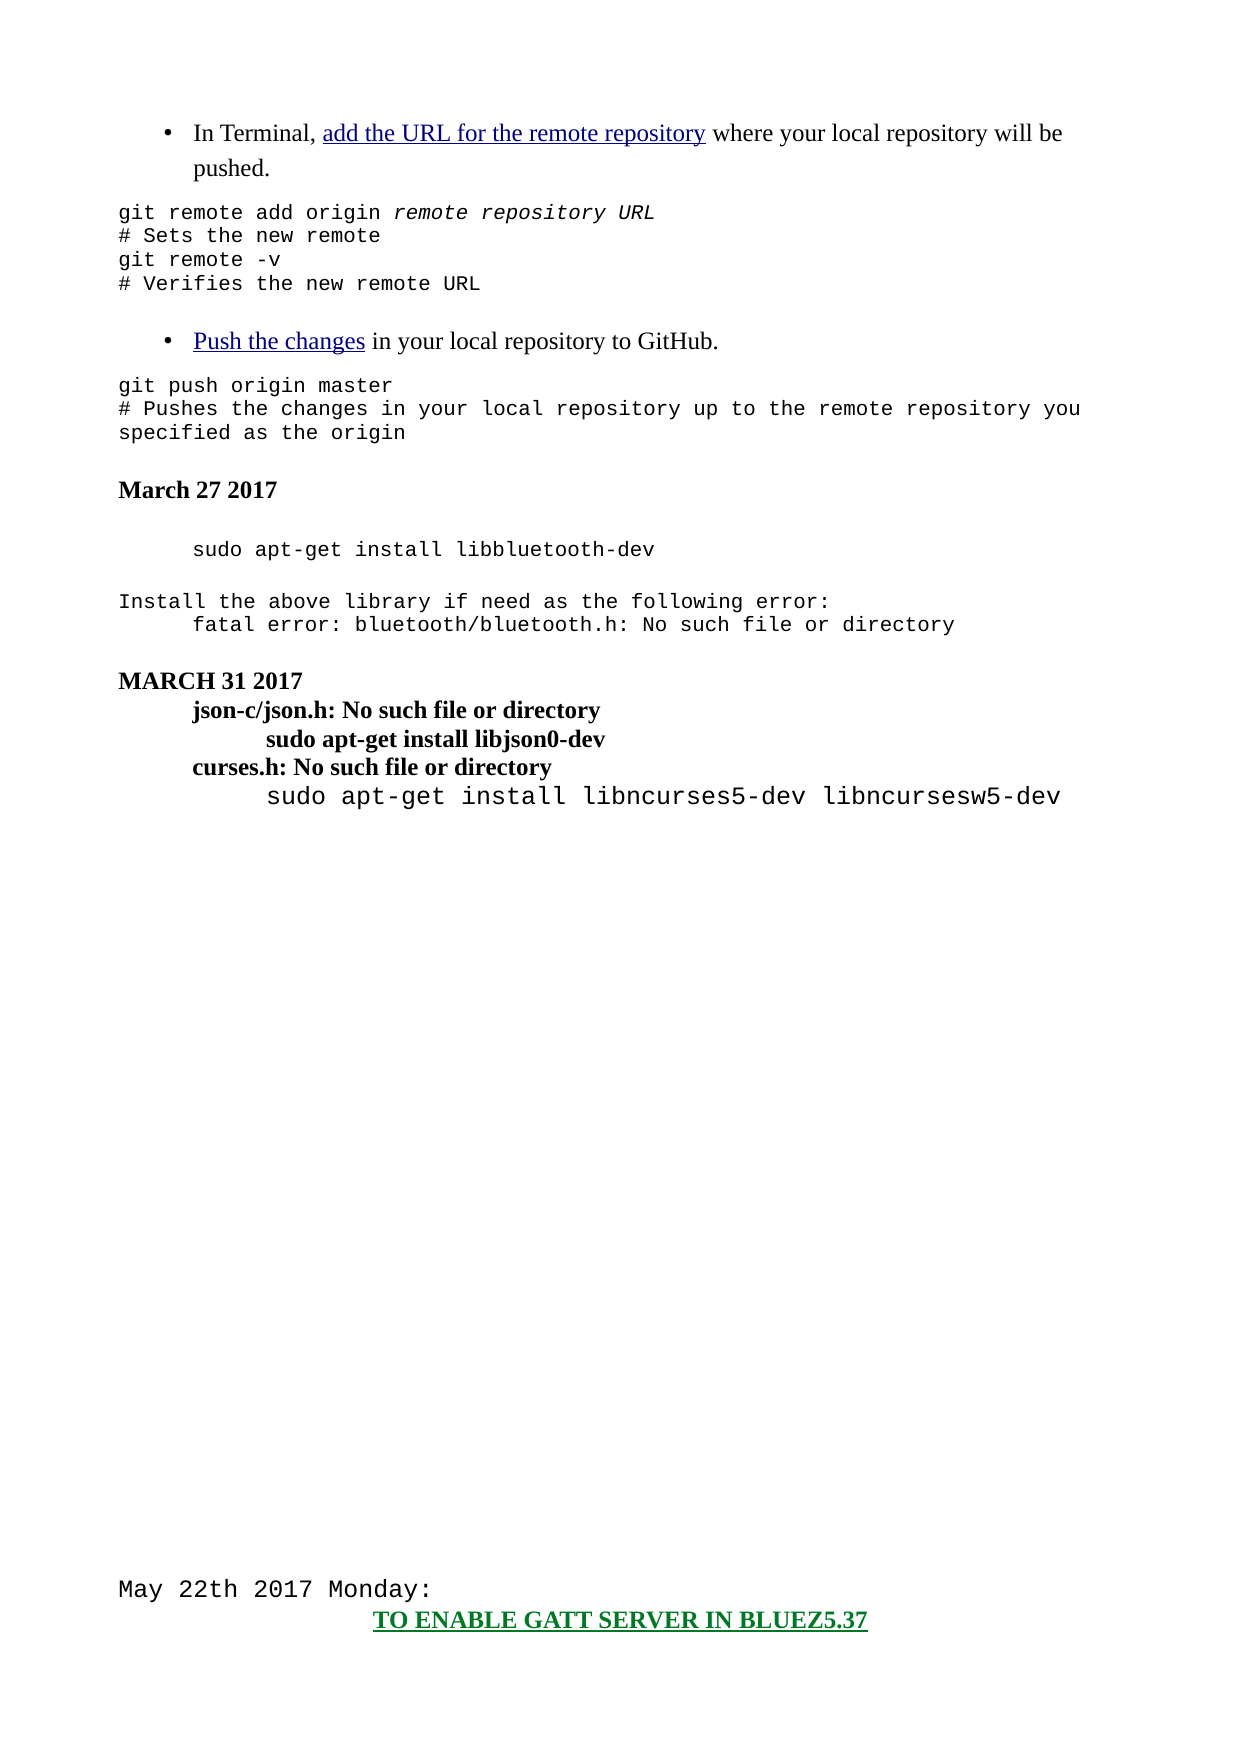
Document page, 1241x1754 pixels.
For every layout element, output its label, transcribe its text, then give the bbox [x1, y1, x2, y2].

text git push origin master [118, 375, 1122, 398]
text curses.h: No such file or directory [118, 752, 1122, 781]
text Install the above library if need as the following error: [118, 591, 1122, 614]
text MARCH 31 2017 [118, 666, 1122, 695]
text sudo apt-get install libbluetooth-dev [118, 533, 1122, 562]
text # Pushes the changes in your local repository up to the remote repository you specified as the origin [118, 398, 1122, 446]
text fatal error: bluetooth/bluetooth.h: No such file or directory [118, 614, 1122, 638]
text sudo apt-get install libncurses5-dev libncursesw5-dev [118, 781, 1122, 812]
list In Terminal, add the URL for the remote repository where your local repository will be pushed. [164, 118, 1122, 181]
text # Verifies the new remote URL [118, 273, 1122, 296]
text # Sets the new remote [118, 225, 1122, 249]
text sudo apt-get install libjson0-dev [118, 724, 1122, 752]
text March 27 2017 [118, 475, 1122, 504]
text May 22th 2017 Monday: [118, 1577, 1122, 1605]
text TO ENABLE GATT SERVER IN BLUEZ5.37 [118, 1605, 1122, 1634]
text git remote -v [118, 249, 1122, 273]
list Push the changes in your local repository to GitHub. [164, 326, 1122, 354]
text git remote add origin remote repository URL [118, 202, 1122, 225]
text json-c/json.h: No such file or directory [118, 695, 1122, 724]
